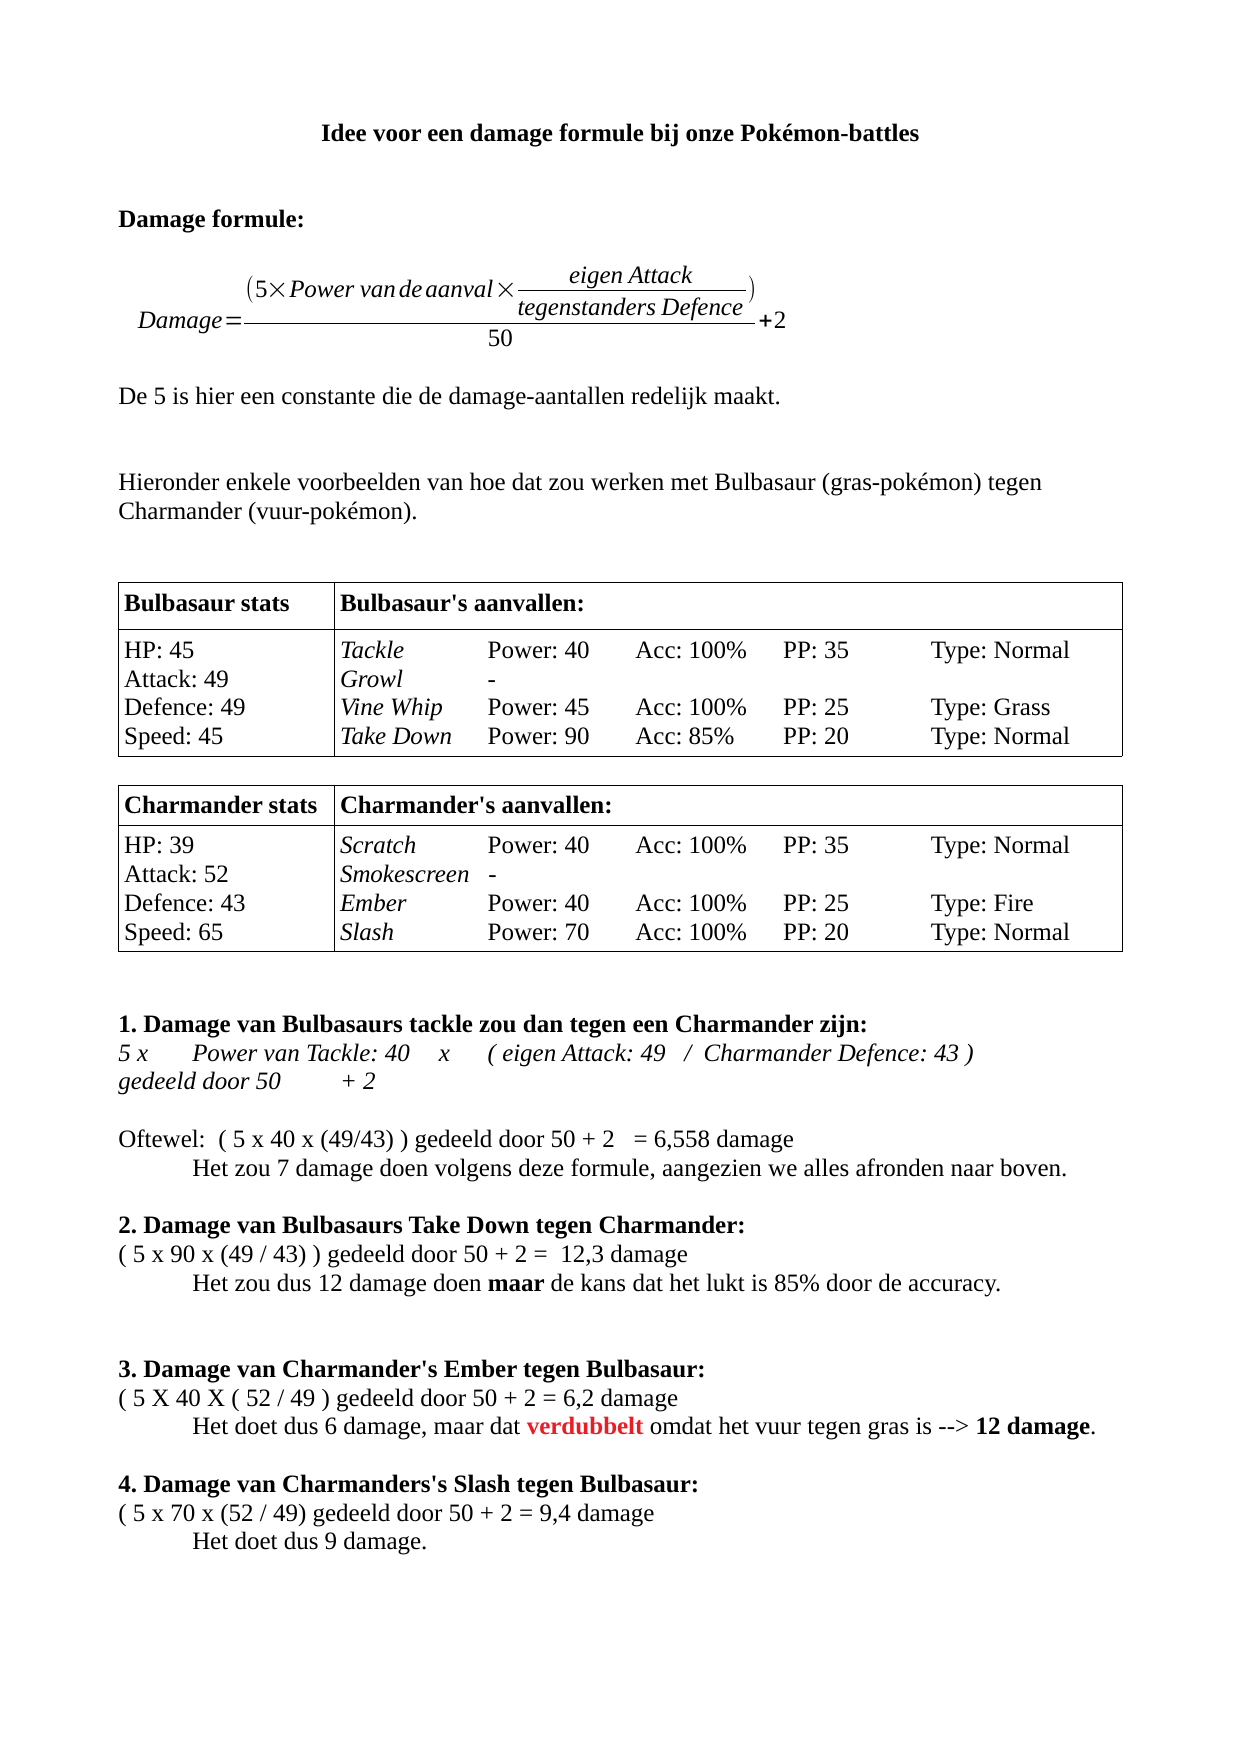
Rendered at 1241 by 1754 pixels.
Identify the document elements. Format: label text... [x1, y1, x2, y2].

text gedeeld door 50 + 2 [118, 1066, 1122, 1095]
table_header HP: 45 Attack: 49 Defence: 49 Speed: 45 [119, 630, 334, 756]
text De 5 is hier een constante die de damage-aantallen redelijk maakt. [118, 381, 1122, 409]
text Idee voor een damage formule bij onze Pokémon-battles [118, 118, 1122, 147]
text Het zou 7 damage doen volgens deze formule, aangezien we alles afronden naar boven. [118, 1153, 1122, 1181]
text ( 5 x 90 x (49 / 43) ) gedeeld door 50 + 2 = 12,3 damage [118, 1239, 1122, 1268]
text ( 5 X 40 X ( 52 / 49 ) gedeeld door 50 + 2 = 6,2 damage [118, 1383, 1122, 1411]
text Het doet dus 9 damage. [118, 1526, 1122, 1555]
text ( 5 x 70 x (52 / 49) gedeeld door 50 + 2 = 9,4 damage [118, 1498, 1122, 1526]
text Oftewel: ( 5 x 40 x (49/43) ) gedeeld door 50 + 2 = 6,558 damage [118, 1124, 1122, 1153]
text Het doet dus 6 damage, maar dat verdubbelt omdat het vuur tegen gras is --> 12 damage. [118, 1411, 1122, 1440]
text 3. Damage van Charmander's Ember tegen Bulbasaur: [118, 1354, 1122, 1383]
text 2. Damage van Bulbasaurs Take Down tegen Charmander: [118, 1210, 1122, 1239]
table_header Bulbasaur stats [119, 583, 334, 629]
table_header Charmander's aanvallen: [335, 786, 1122, 825]
text Hieronder enkele voorbeelden van hoe dat zou werken met Bulbasaur (gras-pokémon) tegen Charmander (vuur-pokémon). [118, 467, 1122, 524]
table_header Tackle Power: 40 Acc: 100% PP: 35 Type: Normal Growl - Vine Whip Power: 45 Acc: 100% PP: 25 Type: Grass Take Down Power: 90 Acc: 85% PP: 20 Type: Normal [335, 630, 1122, 756]
table_header Bulbasaur's aanvallen: [335, 583, 1122, 629]
table_cell Scratch Power: 40 Acc: 100% PP: 35 Type: Normal Smokescreen - Ember Power: 40 Acc: 100% PP: 25 Type: Fire Slash Power: 70 Acc: 100% PP: 20 Type: Normal [335, 826, 1122, 951]
table_cell HP: 39 Attack: 52 Defence: 43 Speed: 65 [119, 826, 334, 951]
text Het zou dus 12 damage doen maar de kans dat het lukt is 85% door de accuracy. [118, 1268, 1122, 1296]
table_header Charmander stats [119, 786, 334, 825]
text 4. Damage van Charmanders's Slash tegen Bulbasaur: [118, 1469, 1122, 1498]
text 5 x Power van Tackle: 40 x ( eigen Attack: 49 / Charmander Defence: 43 ) [118, 1038, 1122, 1066]
text 1. Damage van Bulbasaurs tackle zou dan tegen een Charmander zijn: [118, 1009, 1122, 1038]
text Damage formule: [118, 204, 1122, 233]
